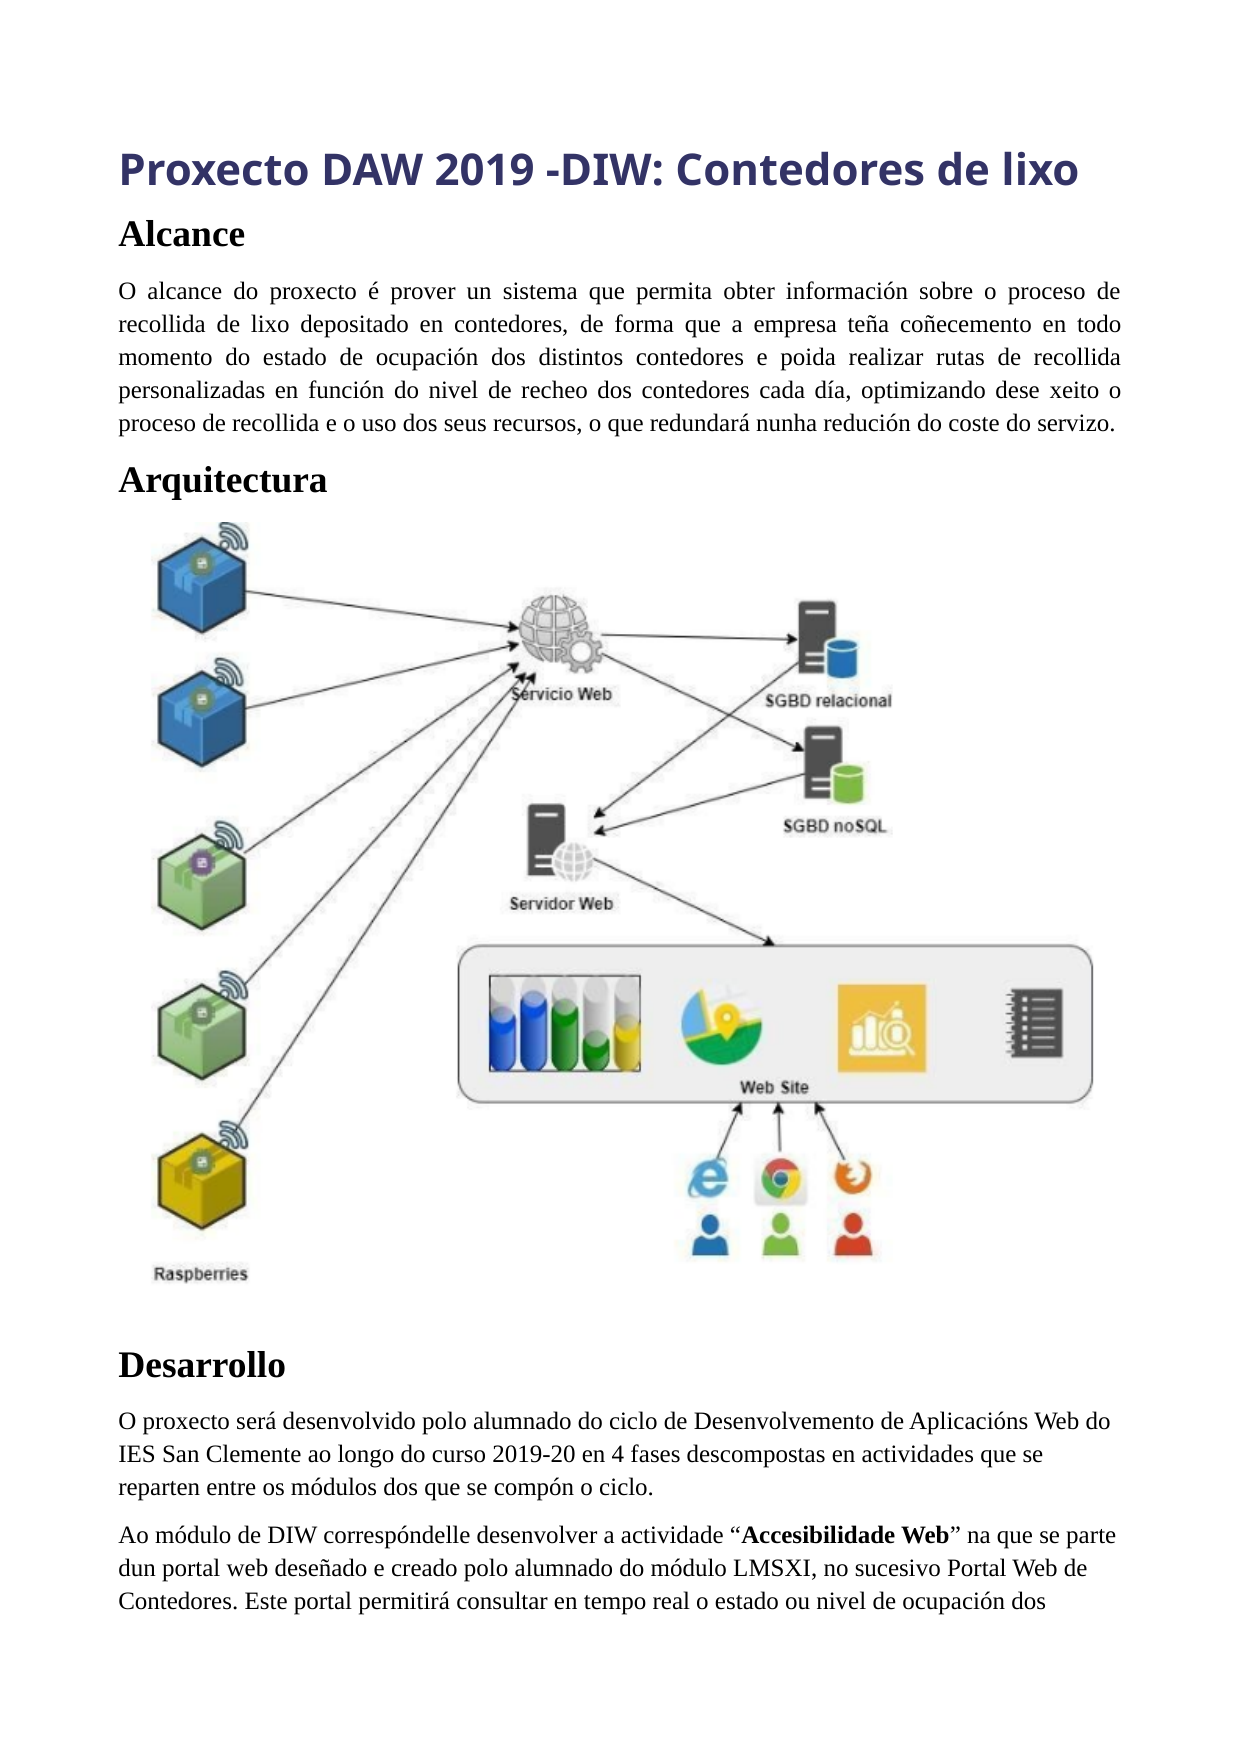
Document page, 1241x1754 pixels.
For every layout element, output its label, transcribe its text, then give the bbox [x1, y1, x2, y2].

picture [128, 522, 1112, 1290]
text Arquitectura [118, 457, 1122, 500]
subtitle Proxecto DAW 2019 -DIW: Contedores de lixo [118, 139, 1122, 198]
text Desarrollo [118, 1342, 1122, 1385]
text Ao módulo de DIW correspóndelle desenvolver a actividade “Accesibilidade Web” na que se parte dun portal web deseñado e creado polo alumnado do módulo LMSXI, no sucesivo Portal Web de Contedores. Este portal permitirá consultar en tempo real o estado ou nivel de ocupación dos [118, 1520, 1122, 1615]
text O alcance do proxecto é prover un sistema que permita obter información sobre o proceso de recollida de lixo depositado en contedores, de forma que a empresa teña coñecemento en todo momento do estado de ocupación dos distintos contedores e poida realizar rutas de recollida personalizadas en función do nivel de recheo dos contedores cada día, optimizando dese xeito o proceso de recollida e o uso dos seus recursos, o que redundará nunha redución do coste do servizo. [118, 276, 1122, 437]
text Alcance [118, 211, 1122, 254]
text O proxecto será desenvolvido polo alumnado do ciclo de Desenvolvemento de Aplicacións Web do IES San Clemente ao longo do curso 2019-20 en 4 fases descompostas en actividades que se reparten entre os módulos dos que se compón o ciclo. [118, 1406, 1122, 1501]
